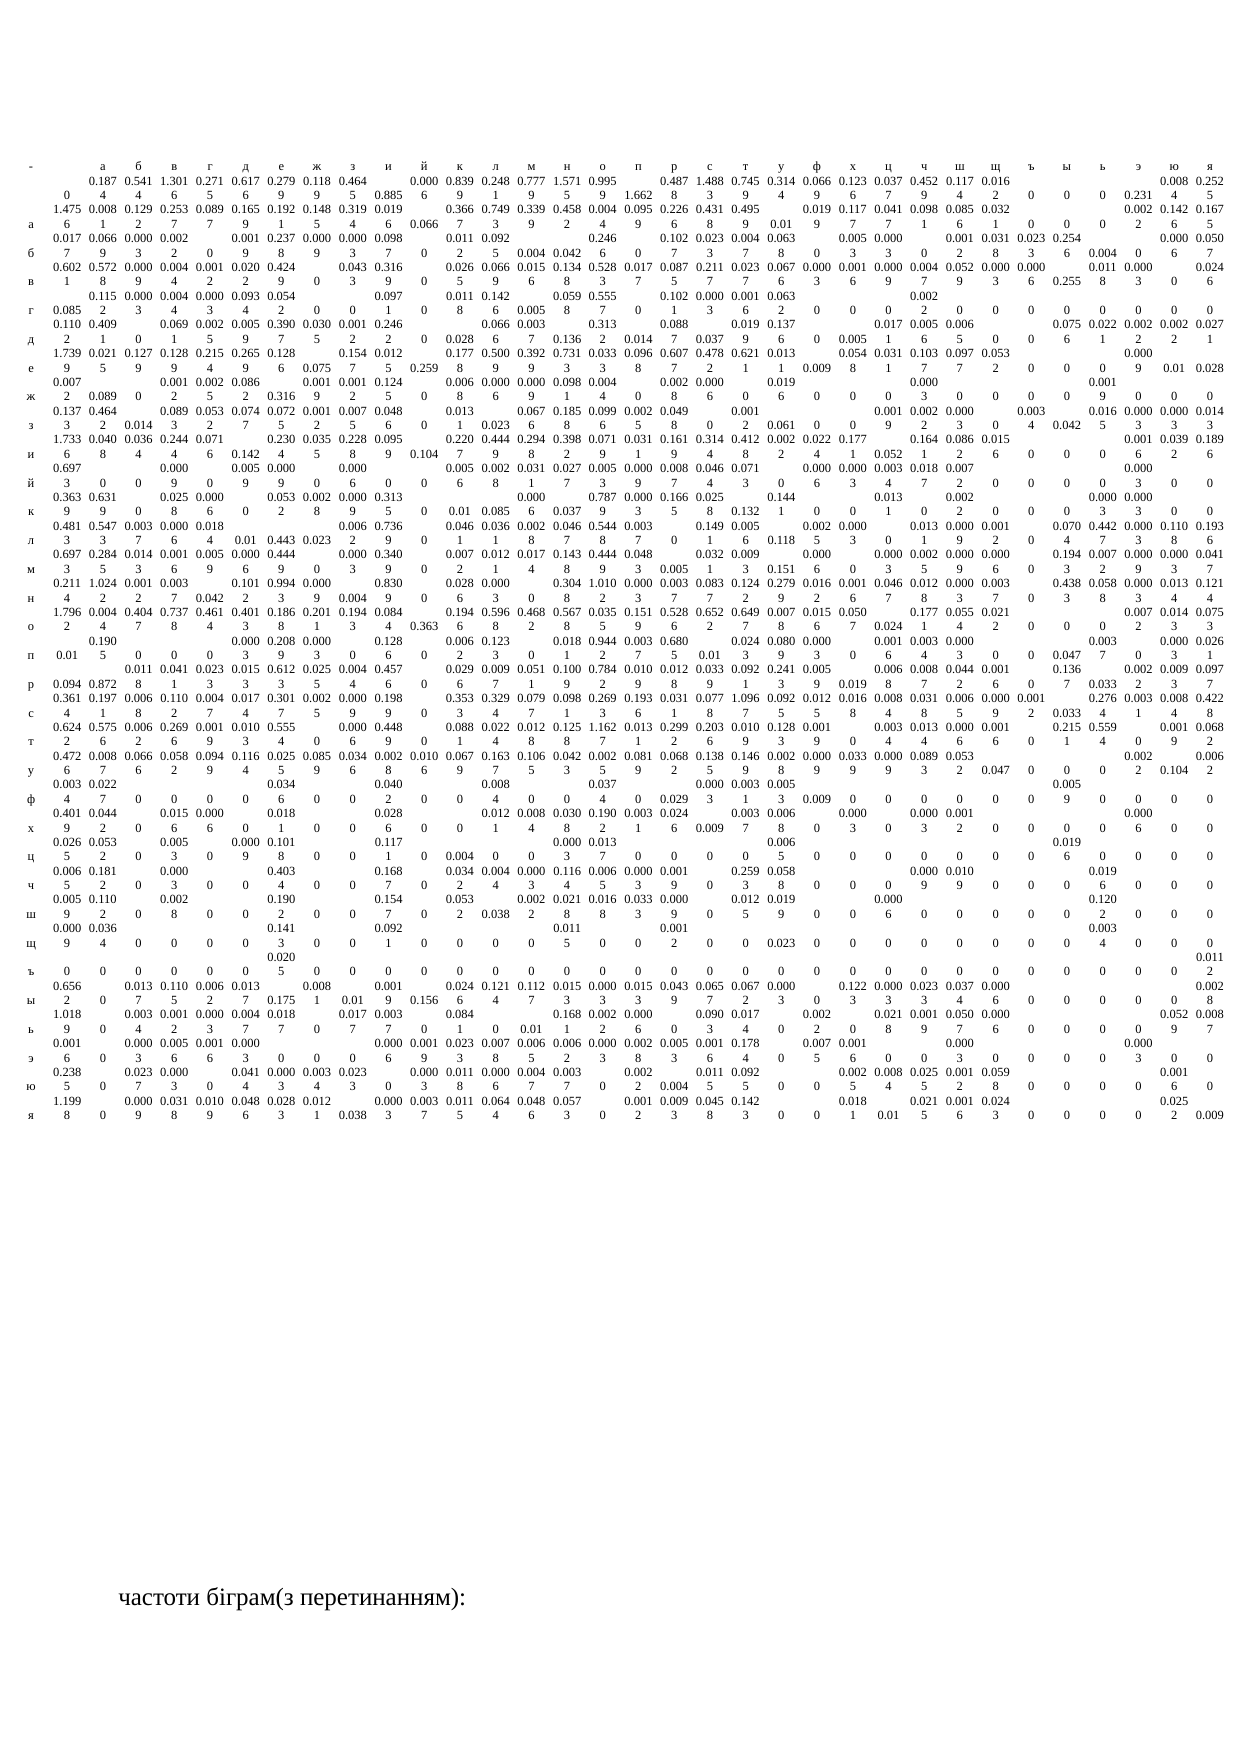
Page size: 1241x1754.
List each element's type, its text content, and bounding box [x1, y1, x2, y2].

table_cell 0.0022 [1120, 749, 1156, 777]
table_cell 0.0346 [335, 749, 370, 777]
table_cell 0 [1013, 461, 1049, 490]
table_cell 0.0003 [1156, 634, 1192, 662]
table_cell 0.1236 [835, 174, 870, 202]
table_header ф [799, 147, 835, 173]
table_cell 0.0003 [549, 835, 584, 863]
table_cell 0.0156 [156, 806, 192, 835]
table_cell 0 [835, 921, 870, 950]
table_cell 0.0037 [1085, 634, 1120, 662]
table_cell 0.0131 [620, 720, 656, 748]
table_cell 0 [1085, 202, 1120, 231]
table_cell 0.0364 [120, 432, 156, 461]
table_cell 0.0006 [513, 490, 549, 518]
table_cell 0.0012 [335, 375, 370, 403]
table_cell 0.0072 [1085, 547, 1120, 576]
table_cell и [13, 432, 49, 461]
table_cell 0.7493 [478, 202, 513, 231]
table_cell 0.6497 [728, 605, 763, 633]
table_cell 0 [1085, 1036, 1120, 1065]
table_cell 0.005 [513, 289, 549, 317]
table_cell 0.0819 [620, 749, 656, 777]
table_cell 0.0311 [870, 346, 906, 375]
table_cell 0.0666 [478, 317, 513, 346]
table_cell 0 [835, 547, 870, 576]
table_cell 0.1659 [228, 202, 263, 231]
table_cell 0.0118 [120, 662, 156, 691]
table_cell 0.259 [406, 346, 442, 375]
table_cell 0 [1013, 835, 1049, 863]
table_cell 0.0109 [192, 1094, 228, 1122]
table_cell 0.0507 [942, 1007, 977, 1036]
table_cell 0.2696 [156, 720, 192, 748]
table_cell 0 [620, 375, 656, 403]
table_cell 0.0016 [835, 1036, 870, 1065]
table_cell 0.0012 [942, 1065, 977, 1093]
table_cell 0.0439 [656, 979, 692, 1007]
table_cell 0.0022 [763, 432, 799, 461]
table_cell 0 [870, 806, 906, 835]
table_cell 0 [835, 375, 870, 403]
table_cell ь [13, 1007, 49, 1036]
table_cell 0.0679 [442, 749, 477, 777]
table_cell 0.2413 [763, 662, 799, 691]
table_cell 0.009 [799, 346, 835, 375]
table_cell 0 [1120, 634, 1156, 662]
table_cell 0.0237 [728, 260, 763, 288]
table_cell 0.1771 [906, 605, 942, 633]
table_cell 0.01 [442, 490, 477, 518]
table_cell 0.0037 [549, 1065, 584, 1093]
table_cell 0 [942, 921, 977, 950]
table_cell 0.1637 [478, 749, 513, 777]
table_cell 0.0265 [442, 260, 477, 288]
table_cell 0.3399 [513, 202, 549, 231]
table_cell 0 [728, 375, 763, 403]
table_cell 0.0075 [335, 404, 370, 432]
table_cell 0 [1120, 375, 1156, 403]
table_cell 0 [1192, 490, 1228, 518]
table_cell 0.0003 [228, 1036, 263, 1065]
table_cell 0 [228, 950, 263, 978]
table_cell 0 [478, 950, 513, 978]
table_cell 0.0016 [49, 1036, 85, 1065]
table_cell 0.0093 [728, 547, 763, 576]
table_cell 0 [799, 1065, 835, 1093]
table_cell 0.0003 [1120, 576, 1156, 605]
table_cell 0 [1085, 1094, 1120, 1122]
table_cell 0 [978, 404, 1013, 432]
table_cell 0.0019 [906, 1007, 942, 1036]
table_header и [370, 147, 406, 173]
table_cell 0 [978, 289, 1013, 317]
table_cell 0.0078 [478, 1036, 513, 1065]
table_cell 0 [299, 777, 334, 806]
table_cell 0 [799, 835, 835, 863]
table_cell 0.0022 [585, 1007, 620, 1036]
table_cell 0 [1049, 1036, 1084, 1065]
table_cell 0.0483 [620, 547, 656, 576]
table_cell 0.4449 [263, 547, 299, 576]
table_cell 0.0115 [549, 921, 584, 950]
table_cell 0 [763, 1036, 799, 1065]
table_cell 0 [1049, 749, 1084, 777]
table_cell 1.0242 [85, 576, 120, 605]
table_cell 0.0121 [478, 547, 513, 576]
table_cell 0 [406, 576, 442, 605]
table_cell 0.0053 [835, 231, 870, 260]
table_cell 0.0467 [549, 519, 584, 547]
table_cell 0 [1085, 835, 1120, 863]
table_cell 0.6242 [49, 720, 85, 748]
table_cell 0.0006 [978, 979, 1013, 1007]
table_cell 0.0414 [228, 1065, 263, 1093]
table_cell 0.0009 [263, 461, 299, 490]
table_cell 0.0037 [620, 634, 656, 662]
table_cell 0.0153 [228, 662, 263, 691]
table_cell у [13, 749, 49, 777]
table_cell 0.0003 [1120, 260, 1156, 288]
table_cell 0.1018 [263, 835, 299, 863]
table_cell 0.004 [513, 231, 549, 260]
table_cell 0 [1013, 1065, 1049, 1093]
table_cell 0 [442, 806, 477, 835]
table_cell 0.0809 [763, 634, 799, 662]
table_cell 0.014 [120, 404, 156, 432]
table_cell 0.004 [1085, 231, 1120, 260]
table_cell 0.1223 [835, 979, 870, 1007]
table_cell 0.3533 [442, 691, 477, 720]
table_cell 0.0016 [1156, 1065, 1192, 1093]
table_cell 0.0669 [799, 174, 835, 202]
table_cell 0.01 [870, 1094, 906, 1122]
table_cell 0.1641 [906, 432, 942, 461]
table_cell 0.1286 [263, 346, 299, 375]
table_cell 0 [1120, 1007, 1156, 1036]
table_cell 0 [406, 547, 442, 576]
table_cell 0 [299, 289, 334, 317]
table_cell 0 [835, 777, 870, 806]
table_cell 0 [1049, 892, 1084, 921]
table_cell 0 [478, 921, 513, 950]
table_cell 0.5557 [585, 289, 620, 317]
table_cell 0.0059 [228, 461, 263, 490]
table_cell 0 [835, 892, 870, 921]
table_cell 0.0181 [835, 1094, 870, 1122]
table_cell 0.0025 [620, 404, 656, 432]
table_cell 0.0361 [478, 519, 513, 547]
table_cell 0 [1049, 864, 1084, 892]
table_cell 0 [370, 1065, 406, 1093]
table_cell 0 [692, 835, 727, 863]
table_cell 0.0311 [513, 461, 549, 490]
table_cell 0.0065 [763, 835, 799, 863]
table_cell 0.0134 [906, 720, 942, 748]
table_cell 0 [1049, 174, 1084, 202]
table_cell 0.0062 [335, 519, 370, 547]
table_cell 0.0006 [335, 461, 370, 490]
table_cell 0.0056 [156, 1036, 192, 1065]
table_cell 0.0009 [656, 892, 692, 921]
table_cell 0.042 [192, 576, 228, 605]
table_cell 0.5414 [120, 174, 156, 202]
table_cell 0 [1085, 1065, 1120, 1093]
table_header б [120, 147, 156, 173]
table_cell 0 [1085, 605, 1120, 633]
table_cell 0 [228, 777, 263, 806]
table_cell 0.0034 [870, 720, 906, 748]
table_cell 0.3929 [513, 346, 549, 375]
table_cell 0.0237 [120, 1065, 156, 1093]
table_cell 0.1385 [692, 749, 727, 777]
table_cell 0.0644 [478, 1094, 513, 1122]
table_cell 0 [835, 864, 870, 892]
table_cell 0 [1013, 346, 1049, 375]
table_cell 0.0296 [442, 662, 477, 691]
table_cell 0.0081 [85, 202, 120, 231]
table_cell 0.0797 [513, 691, 549, 720]
table_header о [585, 147, 620, 173]
table_cell 0.0258 [692, 490, 727, 518]
table_cell 0.0087 [85, 749, 120, 777]
table_cell 0 [585, 921, 620, 950]
table_cell 0.0012 [335, 317, 370, 346]
table_header р [656, 147, 692, 173]
table_cell 0.1905 [85, 634, 120, 662]
table_cell 0 [656, 1007, 692, 1036]
table_cell 0.3982 [549, 432, 584, 461]
table_cell 1.4756 [49, 202, 85, 231]
table_cell 0.1469 [728, 749, 763, 777]
table_cell 0.4047 [120, 605, 156, 633]
table_cell 0.0003 [942, 1036, 977, 1065]
table_cell 0.0112 [1192, 950, 1228, 978]
table_cell 0.4449 [478, 432, 513, 461]
table_cell 0.2764 [1085, 691, 1120, 720]
table_cell 0.0022 [1120, 317, 1156, 346]
table_cell 0.0009 [978, 691, 1013, 720]
table_cell 0.0006 [192, 490, 228, 518]
table_cell 0 [906, 777, 942, 806]
table_cell 0 [763, 461, 799, 490]
table_cell 0 [1156, 892, 1192, 921]
table_cell 0.0669 [478, 260, 513, 288]
table_cell ч [13, 864, 49, 892]
table_cell 0.0171 [870, 317, 906, 346]
table_cell 0.0003 [692, 777, 727, 806]
table_cell 0.0062 [442, 634, 477, 662]
table_cell э [13, 1036, 49, 1065]
table_cell 0.0548 [835, 346, 870, 375]
table_cell 0 [870, 1036, 906, 1065]
table_cell 0.6973 [49, 461, 85, 490]
table_cell 0.0037 [120, 519, 156, 547]
table_cell 0.023 [763, 921, 799, 950]
table_cell 0.094 [49, 662, 85, 691]
table_cell б [13, 231, 49, 260]
table_cell 0.2693 [585, 691, 620, 720]
table_cell 0 [799, 979, 835, 1007]
table_cell 0.0532 [942, 749, 977, 777]
table_cell 0.0949 [192, 749, 228, 777]
table_header я [1192, 147, 1228, 173]
table_cell 0.0003 [1156, 404, 1192, 432]
table_cell 0.089 [85, 375, 120, 403]
table_cell 0 [1049, 289, 1084, 317]
table_cell 0 [370, 950, 406, 978]
table_cell 0.1233 [478, 634, 513, 662]
table_cell 0.0084 [1156, 691, 1192, 720]
table_cell 0.1936 [1192, 519, 1228, 547]
table_cell 0.0981 [549, 691, 584, 720]
table_cell 0.0006 [870, 892, 906, 921]
table_cell 0.1423 [728, 1094, 763, 1122]
table_cell 0.2117 [692, 260, 727, 288]
table_cell 0.0255 [906, 1065, 942, 1093]
table_cell 0.0006 [620, 1007, 656, 1036]
table_cell 0 [870, 777, 906, 806]
table_cell 0.0392 [1156, 432, 1192, 461]
table_cell 0.1868 [263, 605, 299, 633]
table_cell 0.0112 [442, 231, 477, 260]
table_cell 0.014 [620, 317, 656, 346]
table_cell ф [13, 777, 49, 806]
table_cell 1.5715 [549, 174, 584, 202]
table_cell 0.0246 [1192, 260, 1228, 288]
table_cell 0.0034 [299, 1065, 334, 1093]
table_cell 0.0022 [1156, 317, 1192, 346]
table_cell 0.0187 [263, 1007, 299, 1036]
table_cell 0 [1013, 174, 1049, 202]
table_cell 0 [1013, 202, 1049, 231]
table_cell 0.0006 [192, 806, 228, 835]
table_cell 0.033 [1049, 691, 1084, 720]
table_cell 0.6805 [656, 634, 692, 662]
table_cell 0 [620, 777, 656, 806]
table_cell 0.2525 [1192, 174, 1228, 202]
table_cell 0.0003 [835, 519, 870, 547]
table_cell 1.3016 [156, 174, 192, 202]
table_cell 0.1376 [763, 317, 799, 346]
table_cell 0 [620, 921, 656, 950]
table_cell 0.0137 [228, 979, 263, 1007]
table_cell 0.0044 [156, 260, 192, 288]
table_cell 0.0246 [656, 806, 692, 835]
table_header з [335, 147, 370, 173]
table_cell 0.7313 [549, 346, 584, 375]
table_header в [156, 147, 192, 173]
table_cell 0.0072 [49, 375, 85, 403]
table_cell 0.0118 [1085, 260, 1120, 288]
table_cell 0.1426 [478, 289, 513, 317]
table_cell 0.0028 [478, 461, 513, 490]
table_cell 0.0669 [85, 231, 120, 260]
table_cell 0.0003 [585, 979, 620, 1007]
table_cell 0.0053 [656, 1036, 692, 1065]
table_cell 0.0311 [656, 691, 692, 720]
table_cell 0.0423 [549, 749, 584, 777]
table_cell 0.0012 [728, 404, 763, 432]
table_cell 0.0059 [49, 892, 85, 921]
table_cell 0.0093 [1156, 662, 1192, 691]
table_cell 0.1102 [85, 892, 120, 921]
table_cell 0.0009 [120, 1094, 156, 1122]
table_cell 0.0062 [1192, 749, 1228, 777]
table_cell 0.0277 [549, 461, 584, 490]
table_cell 0 [192, 921, 228, 950]
table_cell 0.0012 [299, 404, 334, 432]
table_cell 0 [942, 950, 977, 978]
table_cell 0.0037 [656, 576, 692, 605]
table_cell 0 [85, 1094, 120, 1122]
table_cell 0 [870, 950, 906, 978]
table_cell 0.7879 [585, 490, 620, 518]
table_cell 0.0271 [1192, 317, 1228, 346]
table_cell 0.0009 [906, 864, 942, 892]
table_cell 0.0003 [1120, 1036, 1156, 1065]
table_cell 0 [1013, 432, 1049, 461]
table_cell 0 [978, 461, 1013, 490]
table_cell 0.0233 [442, 1036, 477, 1065]
table_cell 0.0987 [370, 231, 406, 260]
table_cell 0.5968 [478, 605, 513, 633]
table_cell 0.0044 [478, 864, 513, 892]
table_cell 0.0355 [299, 432, 334, 461]
table_cell 0.0006 [942, 720, 977, 748]
table_cell 0 [192, 777, 228, 806]
table_cell 0.023 [299, 519, 334, 547]
table_cell 0.0532 [85, 835, 120, 863]
table_cell 0.0109 [728, 720, 763, 748]
table_cell 0.0981 [906, 202, 942, 231]
table_cell 0.1242 [728, 576, 763, 605]
table_cell 0.0006 [1156, 231, 1192, 260]
table_cell 0.1108 [1156, 519, 1192, 547]
table_cell 0.0006 [978, 1007, 1013, 1036]
table_cell 0 [1013, 1094, 1049, 1122]
table_header ю [1156, 147, 1192, 173]
table_cell 0.0003 [156, 1065, 192, 1093]
table_cell 0.4642 [85, 404, 120, 432]
table_cell 0.0009 [156, 461, 192, 490]
table_cell 0.0009 [49, 921, 85, 950]
table_cell о [13, 605, 49, 633]
table_cell 0 [870, 375, 906, 403]
table_cell 0.0019 [1156, 720, 1192, 748]
table_cell 0 [942, 835, 977, 863]
table_cell 0.1989 [370, 691, 406, 720]
table_cell 0.0009 [228, 835, 263, 863]
table_cell 0.1943 [335, 605, 370, 633]
table_cell 0 [1120, 892, 1156, 921]
table_cell 0 [335, 634, 370, 662]
table_cell 0.0081 [299, 979, 334, 1007]
table_cell 0 [620, 950, 656, 978]
table_cell 0.0153 [549, 979, 584, 1007]
table_cell 0.2011 [299, 605, 334, 633]
table_cell 0.0003 [370, 1094, 406, 1122]
table_cell 0 [620, 289, 656, 317]
table_cell 0.01 [692, 634, 727, 662]
table_cell 0 [1049, 921, 1084, 950]
table_cell 0.4091 [85, 317, 120, 346]
table_cell 0 [870, 519, 906, 547]
table_cell 0.0199 [799, 202, 835, 231]
table_cell 0 [406, 921, 442, 950]
table_cell 0.0115 [692, 1065, 727, 1093]
table_cell 0 [763, 950, 799, 978]
table_cell 0.118 [763, 519, 799, 547]
table_cell 0.0778 [692, 691, 727, 720]
table_cell 0 [870, 835, 906, 863]
table_cell 0.3639 [49, 490, 85, 518]
table_cell 0.4013 [228, 605, 263, 633]
table_cell 0.1896 [1192, 432, 1228, 461]
table_cell 0.0003 [585, 1036, 620, 1065]
table_cell 0.231 [1120, 174, 1156, 202]
table_cell 0.0753 [1192, 605, 1228, 633]
table_cell 0 [870, 864, 906, 892]
table_cell 0.0168 [835, 691, 870, 720]
table_cell 0.1065 [513, 749, 549, 777]
table_cell 0 [335, 864, 370, 892]
table_cell 0.01 [49, 634, 85, 662]
table_cell 0 [942, 289, 977, 317]
table_cell 0.6021 [49, 260, 85, 288]
table_header х [835, 147, 870, 173]
table_cell 0.0006 [1120, 806, 1156, 835]
table_cell 0.3667 [442, 202, 477, 231]
table_cell 0.0339 [692, 662, 727, 691]
table_cell 0.0355 [585, 605, 620, 633]
table_cell 0.0003 [942, 634, 977, 662]
table_cell 0.0003 [870, 547, 906, 576]
table_cell 0.1771 [835, 432, 870, 461]
table_cell 0.0034 [120, 1007, 156, 1036]
table_cell 0 [299, 921, 334, 950]
table_cell 0.0921 [370, 921, 406, 950]
table_cell р [13, 662, 49, 691]
table_cell 0 [406, 864, 442, 892]
table_cell 0.024 [870, 605, 906, 633]
table_cell 0 [1120, 231, 1156, 260]
table_cell 0.0554 [942, 605, 977, 633]
table_cell 0.0128 [513, 720, 549, 748]
table_cell 0.0028 [370, 749, 406, 777]
table_cell 0.0925 [763, 691, 799, 720]
table_cell 0.0103 [228, 720, 263, 748]
table_cell 0.9959 [585, 174, 620, 202]
table_cell 0.0031 [620, 806, 656, 835]
table_cell 0.0959 [370, 432, 406, 461]
table_cell 0 [85, 979, 120, 1007]
table_cell 0.4813 [49, 519, 85, 547]
table_cell 0.0012 [656, 921, 692, 950]
table_cell 0.0003 [942, 576, 977, 605]
table_cell 0.0196 [1049, 835, 1084, 863]
table_cell 0.0009 [1120, 547, 1156, 576]
table_cell 0.0003 [692, 289, 727, 317]
table_cell 0 [585, 1094, 620, 1122]
table_cell 0 [799, 317, 835, 346]
table_cell 0 [1156, 806, 1192, 835]
table_header ц [870, 147, 906, 173]
table_cell 0.0168 [585, 892, 620, 921]
table_cell 0.0981 [549, 375, 584, 403]
table_cell 0 [406, 490, 442, 518]
table_cell 0.1279 [120, 346, 156, 375]
table_cell 0 [799, 289, 835, 317]
table_cell 0.0174 [513, 547, 549, 576]
table_header ч [906, 147, 942, 173]
table_cell 0.0006 [478, 375, 513, 403]
table_cell 0.2715 [192, 174, 228, 202]
table_cell 0.5283 [585, 260, 620, 288]
table_cell 0.2537 [156, 202, 192, 231]
table_cell 0.0006 [478, 1065, 513, 1093]
table_cell 0.0072 [1120, 605, 1156, 633]
table_cell 0 [870, 289, 906, 317]
table_cell 0 [1192, 461, 1228, 490]
table_cell 0 [1085, 806, 1120, 835]
table_cell 0 [799, 490, 835, 518]
table_cell 0.0258 [156, 490, 192, 518]
table_cell 0.0243 [978, 1094, 1013, 1122]
table_cell 0.1426 [1156, 202, 1192, 231]
table_cell 0 [120, 806, 156, 835]
table_cell 0 [906, 950, 942, 978]
table_cell 0.1413 [263, 921, 299, 950]
table_cell 0.0887 [656, 317, 692, 346]
table_cell 0 [1013, 662, 1049, 691]
table_cell 0.0003 [406, 1065, 442, 1093]
table_cell 0 [978, 950, 1013, 978]
table_cell 0 [870, 921, 906, 950]
table_cell 0.0925 [478, 231, 513, 260]
table_cell 0.0131 [870, 490, 906, 518]
table_cell 0 [1085, 289, 1120, 317]
table_header т [728, 147, 763, 173]
table_cell 0 [120, 892, 156, 921]
table_cell 0.0022 [156, 231, 192, 260]
table_cell 0.0977 [942, 346, 977, 375]
table_cell п [13, 634, 49, 662]
table_cell 0 [835, 289, 870, 317]
table_cell ы [13, 979, 49, 1007]
table_cell 0.0012 [120, 576, 156, 605]
table_cell 0.0897 [192, 202, 228, 231]
table_cell 0 [192, 892, 228, 921]
table_cell 0.0059 [1049, 777, 1084, 806]
table_cell а [13, 202, 49, 231]
table_cell 0 [978, 892, 1013, 921]
table_cell 0 [1013, 289, 1049, 317]
table_cell 0.0246 [442, 979, 477, 1007]
table_cell 0.0227 [85, 777, 120, 806]
table_cell 0 [85, 950, 120, 978]
table_cell 0 [1013, 777, 1049, 806]
table_cell 0.0016 [978, 720, 1013, 748]
table_cell 0.0003 [620, 864, 656, 892]
table_cell 0 [406, 720, 442, 748]
table_cell 0.0184 [192, 519, 228, 547]
table_cell 0.0009 [870, 260, 906, 288]
table_cell 0.1778 [442, 346, 477, 375]
table_cell 0.005 [656, 547, 692, 576]
table_cell 0 [1192, 864, 1228, 892]
table_cell 0.8309 [370, 576, 406, 605]
table_cell 0.0582 [156, 749, 192, 777]
table_cell 0.9943 [263, 576, 299, 605]
table_header к [442, 147, 477, 173]
table_cell 0.1547 [370, 892, 406, 921]
table_cell 0 [85, 1036, 120, 1065]
table_cell 0.0719 [585, 432, 620, 461]
table_cell 0.0034 [906, 634, 942, 662]
table_cell 0 [85, 1007, 120, 1036]
table_cell 0.0532 [442, 892, 477, 921]
table_cell 0.0006 [799, 547, 835, 576]
table_cell 0.0233 [906, 979, 942, 1007]
table_cell 0 [120, 864, 156, 892]
table_cell 0.0059 [192, 547, 228, 576]
table_cell з [13, 404, 49, 432]
table_cell 0.0003 [1120, 519, 1156, 547]
table_cell 0.0156 [513, 260, 549, 288]
table_cell 0.0031 [1120, 691, 1156, 720]
table_cell 0.0433 [335, 260, 370, 288]
table_cell 0 [799, 950, 835, 978]
table_header й [406, 147, 442, 173]
table_cell 0.2466 [585, 231, 620, 260]
table_cell 0.028 [1192, 346, 1228, 375]
table_cell 0 [1085, 432, 1120, 461]
table_cell 0.0532 [263, 490, 299, 518]
table_cell 0 [120, 317, 156, 346]
table_cell 0 [942, 892, 977, 921]
table_cell 0.4645 [335, 174, 370, 202]
table_cell 0.0125 [370, 346, 406, 375]
table_cell 0 [299, 547, 334, 576]
table_cell 0.0137 [120, 979, 156, 1007]
table_cell 0.0128 [656, 662, 692, 691]
table_cell 0.0047 [906, 260, 942, 288]
table_cell 0.0047 [192, 691, 228, 720]
table_cell 0.037 [549, 490, 584, 518]
table_cell 0.6077 [656, 346, 692, 375]
table_cell 0.0025 [906, 547, 942, 576]
table_cell 0.3907 [263, 317, 299, 346]
table_cell 0.0458 [692, 1094, 727, 1122]
table_header ш [942, 147, 977, 173]
table_cell 0.5286 [656, 605, 692, 633]
table_cell 0.0233 [335, 1065, 370, 1093]
table_cell 0 [1049, 979, 1084, 1007]
table_cell 0.0037 [728, 806, 763, 835]
table_cell 0.3144 [692, 432, 727, 461]
table_cell 0.0486 [370, 404, 406, 432]
table_cell 0 [406, 404, 442, 432]
table_cell 0.0165 [1085, 404, 1120, 432]
table_cell 0 [513, 777, 549, 806]
table_cell 0.0713 [728, 461, 763, 490]
table_cell 0.0009 [335, 691, 370, 720]
table_cell 1.0967 [728, 691, 763, 720]
table_cell 0.4449 [585, 547, 620, 576]
table_cell 0.0265 [49, 835, 85, 863]
table_cell 0 [1013, 375, 1049, 403]
table_cell 0.0177 [49, 231, 85, 260]
table_cell 0 [120, 634, 156, 662]
table_cell 0.1164 [228, 749, 263, 777]
table_cell 0.0374 [585, 777, 620, 806]
table_cell 0 [799, 806, 835, 835]
table_cell [13, 174, 49, 202]
table_cell 0.0286 [370, 806, 406, 835]
table_cell 0.01 [763, 202, 799, 231]
table_cell 0 [1156, 979, 1192, 1007]
table_cell 0.0321 [692, 547, 727, 576]
table_cell 0.0977 [1192, 662, 1228, 691]
table_cell 0.0034 [870, 461, 906, 490]
table_cell 0.2481 [478, 174, 513, 202]
table_cell 0.0156 [978, 432, 1013, 461]
table_cell т [13, 720, 49, 748]
table_cell н [13, 576, 49, 605]
table_cell 0.5473 [85, 519, 120, 547]
table_cell 0.0037 [620, 519, 656, 547]
table_cell г [13, 289, 49, 317]
table_cell 0 [835, 950, 870, 978]
table_cell 0 [906, 835, 942, 863]
table_cell 0.0084 [478, 777, 513, 806]
table_cell 0.3135 [370, 490, 406, 518]
table_cell 0 [1120, 289, 1156, 317]
table_cell 0.052 [870, 432, 906, 461]
table_cell 0.0012 [1013, 691, 1049, 720]
table_cell 0.1105 [156, 979, 192, 1007]
table_cell 0.7369 [370, 519, 406, 547]
table_header п [620, 147, 656, 173]
table_cell 0.4034 [263, 864, 299, 892]
table_cell 0.316 [263, 375, 299, 403]
table_cell 0.0837 [692, 576, 727, 605]
table_cell 0.01 [228, 519, 263, 547]
table_cell 0 [85, 461, 120, 490]
table_cell 0.0143 [1192, 404, 1228, 432]
table_cell 0 [692, 921, 727, 950]
table_cell 0.0959 [620, 202, 656, 231]
table_cell 0.0841 [442, 1007, 477, 1036]
table_cell 0 [120, 950, 156, 978]
table_cell 0.0084 [870, 1065, 906, 1093]
table_cell 0.2036 [692, 720, 727, 748]
table_cell 0.0339 [835, 749, 870, 777]
table_cell 0 [120, 375, 156, 403]
table_cell 0.1971 [85, 691, 120, 720]
table_cell 0.0162 [799, 576, 835, 605]
table_cell 0 [299, 864, 334, 892]
table_cell 0.0028 [656, 375, 692, 403]
table_cell 0.0006 [156, 519, 192, 547]
table_cell 0.0087 [1192, 1007, 1228, 1036]
table_cell 0 [1085, 950, 1120, 978]
table_cell 0.0199 [763, 892, 799, 921]
table_cell 0.7459 [728, 174, 763, 202]
table_cell 0 [692, 892, 727, 921]
table_cell 0 [406, 777, 442, 806]
table_cell 0.0442 [942, 662, 977, 691]
table_cell 0 [1192, 1065, 1228, 1093]
table_cell 0.0532 [978, 346, 1013, 375]
table_cell 0.0125 [728, 892, 763, 921]
table_cell 0 [692, 404, 727, 432]
table_cell 0 [1049, 490, 1084, 518]
table_cell 0.5009 [478, 346, 513, 375]
table_cell 0.0638 [763, 231, 799, 260]
table_cell 0.0003 [120, 289, 156, 317]
table_header э [1120, 147, 1156, 173]
table_cell 0.0025 [192, 375, 228, 403]
table_cell 0.0467 [870, 576, 906, 605]
table_cell 0.0598 [978, 1065, 1013, 1093]
table_cell 0.5678 [549, 605, 584, 633]
table_cell 0 [906, 490, 942, 518]
table_cell 0.1547 [335, 346, 370, 375]
table_cell 0.0034 [49, 777, 85, 806]
table_cell 0.0006 [1013, 260, 1049, 288]
table_cell 0.0012 [156, 1007, 192, 1036]
table_cell 0.0078 [763, 605, 799, 633]
table_cell 0.4878 [656, 174, 692, 202]
table_cell 0 [1049, 375, 1084, 403]
table_cell 0.0003 [870, 231, 906, 260]
table_cell 0.0019 [1085, 375, 1120, 403]
table_cell 0 [406, 461, 442, 490]
table_cell 0 [1156, 375, 1192, 403]
table_cell 0.6522 [692, 605, 727, 633]
table_cell 0.0856 [942, 202, 977, 231]
table_cell й [13, 461, 49, 490]
table_cell 0.0006 [978, 547, 1013, 576]
table_cell 0.0464 [692, 461, 727, 490]
table_cell 0 [406, 691, 442, 720]
table_cell 0 [1085, 777, 1120, 806]
table_cell 0 [1013, 547, 1049, 576]
table_cell 0.0009 [120, 260, 156, 288]
table_cell 0.2593 [728, 864, 763, 892]
table_cell 0.6973 [49, 547, 85, 576]
table_cell 0 [835, 720, 870, 748]
table_cell 0.1286 [370, 634, 406, 662]
table_cell 0 [1013, 1036, 1049, 1065]
table_cell 0.0318 [906, 691, 942, 720]
table_cell 0.0676 [763, 260, 799, 288]
table_cell 0.0047 [728, 231, 763, 260]
table_cell 0 [799, 864, 835, 892]
table_cell 0.01 [335, 979, 370, 1007]
table_cell 0.1289 [156, 346, 192, 375]
table_cell 0.5554 [263, 720, 299, 748]
table_cell 0.0003 [478, 576, 513, 605]
table_cell 0.085 [478, 490, 513, 518]
table_cell 0.0542 [263, 289, 299, 317]
table_cell 0.0009 [299, 576, 334, 605]
table_cell 0 [620, 835, 656, 863]
table_cell 0.0044 [585, 375, 620, 403]
table_cell 0 [942, 375, 977, 403]
table_cell 0.2385 [49, 1065, 85, 1093]
table_cell 0.0019 [299, 375, 334, 403]
table_cell 0 [835, 634, 870, 662]
table_cell 0.4128 [728, 432, 763, 461]
table_cell 0.2845 [85, 547, 120, 576]
table_cell 0.2462 [370, 317, 406, 346]
table_cell 0 [478, 1007, 513, 1036]
table_cell 0 [1192, 921, 1228, 950]
table_cell 0 [1192, 892, 1228, 921]
table_cell 0.2151 [1049, 720, 1084, 748]
table_cell 0 [799, 892, 835, 921]
table_cell 0 [406, 260, 442, 288]
table_cell 0.0511 [513, 662, 549, 691]
table_cell 0.004 [335, 576, 370, 605]
table_cell 0.2948 [513, 432, 549, 461]
table_cell 0 [335, 777, 370, 806]
table_cell 0.1943 [1049, 547, 1084, 576]
table_cell 0 [1192, 806, 1228, 835]
table_cell 0.0056 [442, 461, 477, 490]
table_cell 0.0934 [228, 289, 263, 317]
table_cell 0 [656, 835, 692, 863]
table_cell 0.0657 [692, 979, 727, 1007]
table_cell 0.1946 [442, 605, 477, 633]
table_cell 0.01 [513, 1007, 549, 1036]
table_cell 0 [799, 921, 835, 950]
table_cell 0 [620, 231, 656, 260]
table_cell 0 [192, 950, 228, 978]
table_cell 0.0121 [299, 1094, 334, 1122]
table_cell 0.1027 [656, 231, 692, 260]
table_cell 0.0903 [692, 1007, 727, 1036]
table_cell 0 [299, 461, 334, 490]
table_cell 1.7336 [49, 432, 85, 461]
table_cell 0 [799, 375, 835, 403]
table_cell щ [13, 921, 49, 950]
table_cell 0.0084 [1156, 174, 1192, 202]
table_cell 0.0255 [299, 662, 334, 691]
table_cell 0.2207 [442, 432, 477, 461]
table_cell 0.085 [49, 289, 85, 317]
table_cell 0.0442 [85, 806, 120, 835]
table_cell 0.0003 [835, 461, 870, 490]
table_cell 0.0056 [728, 519, 763, 547]
table_cell 0.0009 [620, 461, 656, 490]
table_cell ю [13, 1065, 49, 1093]
table_cell 0.004 [442, 835, 477, 863]
table_header [49, 147, 85, 173]
table_cell 0.0321 [978, 202, 1013, 231]
table_cell 0.0003 [192, 1007, 228, 1036]
table_cell 0.4228 [1192, 691, 1228, 720]
table_cell 0.0022 [906, 404, 942, 432]
table_cell ъ [13, 950, 49, 978]
table_cell 0.2799 [763, 576, 799, 605]
table_cell 0.009 [692, 806, 727, 835]
table_cell 0.0028 [156, 892, 192, 921]
table_cell 0.0016 [978, 662, 1013, 691]
table_header м [513, 147, 549, 173]
table_cell 0.0921 [728, 662, 763, 691]
table_cell 0.0573 [549, 1094, 584, 1122]
table_cell 0.0003 [835, 806, 870, 835]
table_cell 0.2378 [263, 231, 299, 260]
table_cell 0 [1120, 720, 1156, 748]
table_cell 0.0221 [1085, 317, 1120, 346]
table_header ь [1085, 147, 1120, 173]
table_cell 0.0006 [228, 547, 263, 576]
table_cell 0.0047 [228, 1007, 263, 1036]
table_cell 0 [1120, 921, 1156, 950]
table_cell 0 [49, 950, 85, 978]
table_cell 0 [228, 864, 263, 892]
table_cell 0.0131 [442, 404, 477, 432]
table_cell 0 [835, 835, 870, 863]
table_cell 0.3144 [763, 174, 799, 202]
table_cell 0 [1049, 346, 1084, 375]
table_cell 0 [406, 289, 442, 317]
table_cell 0.0068 [442, 375, 477, 403]
table_cell 0 [835, 490, 870, 518]
table_cell 0.0374 [942, 979, 977, 1007]
table_cell 0.0333 [585, 346, 620, 375]
table_cell 0.1245 [370, 375, 406, 403]
table_cell 1.0189 [49, 1007, 85, 1036]
table_cell 0.0875 [656, 260, 692, 288]
table_cell 0.0682 [656, 749, 692, 777]
table_cell 0.0682 [1192, 720, 1228, 748]
table_cell 0.0003 [120, 231, 156, 260]
table_cell 0.4782 [692, 346, 727, 375]
table_cell 0.0003 [513, 864, 549, 892]
table_cell 0.0025 [799, 519, 835, 547]
table_cell 0.0022 [513, 892, 549, 921]
table_cell 0.0025 [192, 317, 228, 346]
table_header л [478, 147, 513, 173]
table_cell 0.0218 [870, 1007, 906, 1036]
table_cell 0.6562 [49, 979, 85, 1007]
table_cell 0.0037 [370, 1007, 406, 1036]
table_cell 0.0003 [799, 260, 835, 288]
table_cell 0.0486 [228, 1094, 263, 1122]
table_cell 0.1902 [263, 892, 299, 921]
table_cell 0 [120, 921, 156, 950]
table_cell 0 [978, 806, 1013, 835]
table_cell 0.0019 [870, 404, 906, 432]
table_cell 0.1373 [49, 404, 85, 432]
table_cell 0 [335, 1036, 370, 1065]
table_cell л [13, 519, 49, 547]
table_cell 0.028 [442, 317, 477, 346]
table_cell 0.0037 [513, 317, 549, 346]
table_cell 0.0153 [620, 979, 656, 1007]
table_header - [13, 147, 49, 173]
table_cell 0 [1156, 1036, 1192, 1065]
table_cell 0.0022 [620, 1065, 656, 1093]
table_cell 0.0003 [1120, 404, 1156, 432]
table_cell 0.0137 [585, 835, 620, 863]
table_cell 0.038 [478, 892, 513, 921]
table_cell 0.0006 [692, 375, 727, 403]
table_cell 0.1784 [728, 1036, 763, 1065]
table_cell 0.042 [1049, 404, 1084, 432]
table_cell 0 [978, 777, 1013, 806]
table_cell 0.033 [1085, 662, 1120, 691]
table_cell 0 [406, 892, 442, 921]
table_cell 0 [335, 921, 370, 950]
table_cell 0.4614 [192, 605, 228, 633]
table_cell 0.047 [1049, 634, 1084, 662]
table_cell 0.0377 [870, 174, 906, 202]
table_cell 0.3017 [263, 691, 299, 720]
table_cell 0.0072 [942, 461, 977, 490]
table_cell 0.0143 [120, 547, 156, 576]
table_cell 0.2304 [263, 432, 299, 461]
table_cell 0.0003 [799, 634, 835, 662]
table_cell 0.3048 [549, 576, 584, 605]
table_cell 0.3614 [49, 691, 85, 720]
table_cell 0 [1013, 1007, 1049, 1036]
table_cell 0.0134 [1156, 576, 1192, 605]
table_header у [763, 147, 799, 173]
table_cell 0.2659 [228, 346, 263, 375]
table_cell 0.5594 [1085, 720, 1120, 748]
table_cell 0.0009 [942, 547, 977, 576]
table_cell 0 [1085, 749, 1120, 777]
table_cell 0.0065 [513, 1036, 549, 1065]
table_cell 0.2799 [263, 174, 299, 202]
table_cell 0 [1049, 1007, 1084, 1036]
table_cell 0.1152 [85, 289, 120, 317]
table_cell 0.4249 [263, 260, 299, 288]
table_cell 0.2992 [656, 720, 692, 748]
table_cell 0 [978, 864, 1013, 892]
table_cell 0 [1085, 346, 1120, 375]
table_cell 0.3409 [370, 547, 406, 576]
table_cell 0 [442, 777, 477, 806]
table_cell 0 [299, 260, 334, 288]
table_cell 0.0003 [620, 490, 656, 518]
table_cell 0.0034 [1013, 404, 1049, 432]
table_cell 0 [1192, 1036, 1228, 1065]
table_cell 0.0756 [1049, 317, 1084, 346]
table_cell 0.1174 [942, 174, 977, 202]
table_header ж [299, 147, 334, 173]
table_cell 0.0019 [656, 864, 692, 892]
table_cell 0 [335, 289, 370, 317]
table_cell 0.0893 [906, 749, 942, 777]
table_header г [192, 147, 228, 173]
table_cell 0.1214 [1192, 576, 1228, 605]
table_cell 0.0022 [799, 1007, 835, 1036]
table_cell 0.0532 [192, 404, 228, 432]
table_cell 0 [1120, 1094, 1156, 1122]
table_cell 0.0003 [906, 375, 942, 403]
table_cell 0.0019 [406, 1036, 442, 1065]
table_cell 0.0588 [763, 864, 799, 892]
table_cell 0 [192, 231, 228, 260]
table_cell 0 [799, 231, 835, 260]
table_cell 0.6176 [228, 174, 263, 202]
table_cell 0 [406, 1007, 442, 1036]
table_cell 0 [1013, 864, 1049, 892]
table_cell 0.0996 [585, 404, 620, 432]
table_cell 0.3132 [585, 317, 620, 346]
table_cell 0 [1013, 806, 1049, 835]
table_cell 0.0893 [156, 404, 192, 432]
table_cell 0.0318 [978, 231, 1013, 260]
table_cell 0.4726 [49, 749, 85, 777]
table_cell 0.0059 [228, 317, 263, 346]
table_cell 0.443 [263, 519, 299, 547]
table_cell 0.0065 [49, 864, 85, 892]
table_cell 0.0025 [835, 1065, 870, 1093]
table_cell 0 [120, 490, 156, 518]
table_cell 0 [1013, 576, 1049, 605]
table_cell 0 [1085, 1007, 1120, 1036]
table_cell 0.0009 [1120, 346, 1156, 375]
table_cell 0.4582 [549, 202, 584, 231]
table_cell 0.0009 [799, 749, 835, 777]
table_cell 0 [1013, 892, 1049, 921]
table_cell 0.0115 [442, 1094, 477, 1122]
table_cell 0 [192, 835, 228, 863]
table_cell я [13, 1094, 49, 1122]
table_cell 0 [192, 461, 228, 490]
table_cell 0.0925 [728, 1065, 763, 1093]
table_cell 0.0417 [1192, 547, 1228, 576]
table_cell 0 [656, 950, 692, 978]
table_cell 0 [692, 950, 727, 978]
table_header с [692, 147, 727, 173]
table_cell 0.0364 [85, 921, 120, 950]
table_cell 0 [1192, 777, 1228, 806]
table_cell 0.0012 [942, 806, 977, 835]
table_cell 0.0725 [263, 404, 299, 432]
table_cell 0.0075 [799, 1036, 835, 1065]
table_cell 0 [1156, 921, 1192, 950]
table_cell 0.3169 [370, 260, 406, 288]
table_cell 0 [156, 634, 192, 662]
table_cell 0.004 [656, 1065, 692, 1093]
table_cell 0.0062 [192, 979, 228, 1007]
table_cell 1.7962 [49, 605, 85, 633]
table_cell 0 [406, 950, 442, 978]
table_cell 0.0333 [620, 892, 656, 921]
table_cell 0.1902 [585, 806, 620, 835]
table_cell 0.0016 [942, 1094, 977, 1122]
table_cell 0.1619 [656, 432, 692, 461]
table_cell 0 [406, 317, 442, 346]
table_cell 0.0143 [1156, 605, 1192, 633]
table_cell 0.0003 [299, 634, 334, 662]
table_cell 0.1812 [85, 864, 120, 892]
table_cell 0 [406, 806, 442, 835]
table_cell 0.0704 [1049, 519, 1084, 547]
table_cell 0.1348 [549, 260, 584, 288]
table_cell 0.0224 [478, 720, 513, 748]
table_cell 0.4529 [906, 174, 942, 202]
table_cell 0.0044 [335, 662, 370, 691]
table_cell в [13, 260, 49, 288]
table_cell 0.0588 [1085, 576, 1120, 605]
table_cell 0.0097 [478, 662, 513, 691]
table_cell 0 [406, 634, 442, 662]
table_cell 0.0019 [799, 720, 835, 748]
table_cell 0.3294 [478, 691, 513, 720]
table_cell 0.0028 [1192, 979, 1228, 1007]
table_cell 0 [120, 777, 156, 806]
table_cell 0.2546 [1049, 231, 1084, 260]
table_cell 0.0003 [1085, 490, 1120, 518]
table_cell 0.151 [763, 547, 799, 576]
table_cell 0.0174 [228, 691, 263, 720]
table_cell 0.0028 [763, 749, 799, 777]
table_cell 0.156 [406, 979, 442, 1007]
table_cell 0.2114 [49, 576, 85, 605]
table_cell 0 [299, 835, 334, 863]
table_cell 0.0417 [870, 202, 906, 231]
table_cell 0.0065 [942, 317, 977, 346]
table_cell 0 [1013, 979, 1049, 1007]
table_cell 0.1177 [835, 202, 870, 231]
table_cell 0.0084 [870, 691, 906, 720]
table_cell 0.7779 [513, 174, 549, 202]
table_cell 0.5728 [85, 260, 120, 288]
table_cell 0.075 [299, 346, 334, 375]
table_cell 0 [335, 835, 370, 863]
table_cell 0 [1049, 202, 1084, 231]
table_cell 0.0747 [228, 404, 263, 432]
table_cell 0 [192, 1065, 228, 1093]
table_cell 0.0162 [978, 174, 1013, 202]
table_cell 0.0461 [442, 519, 477, 547]
table_cell 0 [585, 950, 620, 978]
table_cell 0.0022 [942, 490, 977, 518]
table_cell 0.0016 [692, 1036, 727, 1065]
table_cell 0.0053 [763, 777, 799, 806]
table_cell 0.4489 [370, 720, 406, 748]
table_cell 0.0125 [799, 691, 835, 720]
table_cell 0.0068 [870, 662, 906, 691]
table_cell 0.0012 [620, 1094, 656, 1122]
table_cell 0.0498 [656, 404, 692, 432]
table_cell 0.0233 [692, 231, 727, 260]
table_cell 0.0121 [478, 806, 513, 835]
table_cell 0 [763, 1094, 799, 1122]
table_header а [85, 147, 120, 173]
table_cell 0.0202 [228, 260, 263, 288]
table_cell 0 [978, 835, 1013, 863]
table_cell 0.0529 [1156, 1007, 1192, 1036]
table_cell 0 [1120, 835, 1156, 863]
table_cell 0 [513, 950, 549, 978]
table_cell 0 [1049, 1094, 1084, 1122]
table_cell 0 [1013, 317, 1049, 346]
table_cell 0.2089 [263, 634, 299, 662]
table_cell 1.0102 [585, 576, 620, 605]
table_cell 0.0174 [728, 1007, 763, 1036]
table_cell 0.0016 [835, 260, 870, 288]
table_cell 0 [228, 921, 263, 950]
table_cell 0.0065 [942, 691, 977, 720]
table_cell к [13, 490, 49, 518]
table_cell 0 [978, 1036, 1013, 1065]
table_cell 0.5448 [585, 519, 620, 547]
table_cell 0 [299, 892, 334, 921]
table_header ъ [1013, 147, 1049, 173]
table_cell 0.0233 [192, 662, 228, 691]
table_cell 0 [299, 950, 334, 978]
table_cell 0 [1156, 835, 1192, 863]
table_cell 0.0009 [942, 519, 977, 547]
table_header щ [978, 147, 1013, 173]
table_cell 0 [156, 777, 192, 806]
table_cell 0.0408 [85, 432, 120, 461]
table_cell 0.0177 [620, 260, 656, 288]
table_cell 0.0044 [585, 202, 620, 231]
table_cell 0 [1192, 289, 1228, 317]
table_cell 0.0003 [942, 404, 977, 432]
table_cell 0.0215 [906, 1094, 942, 1122]
table_cell 0.104 [1156, 749, 1192, 777]
table_cell 0.363 [406, 605, 442, 633]
table_cell 0.0009 [513, 375, 549, 403]
table_cell 0 [1013, 519, 1049, 547]
table_cell 0.01 [1156, 346, 1192, 375]
table_header н [549, 147, 584, 173]
table_cell 0.005 [835, 317, 870, 346]
table_cell 0 [1156, 289, 1192, 317]
table_cell 0.5756 [85, 720, 120, 748]
table_cell 0 [406, 835, 442, 863]
table_cell 0.1202 [1085, 892, 1120, 921]
table_cell 0 [442, 921, 477, 950]
table_cell 0.0199 [728, 317, 763, 346]
table_cell 0.0037 [978, 576, 1013, 605]
table_cell 0 [120, 461, 156, 490]
table_cell 0 [1085, 461, 1120, 490]
table_cell 0.0019 [370, 979, 406, 1007]
table_cell 0 [120, 835, 156, 863]
table_cell 0 [1013, 720, 1049, 748]
table_cell 0.0053 [156, 835, 192, 863]
table_cell 0 [1013, 490, 1049, 518]
table_cell 0.0093 [656, 1094, 692, 1122]
table_cell 0.0037 [156, 576, 192, 605]
table_cell 0.0025 [299, 691, 334, 720]
table_cell 0 [1120, 1065, 1156, 1093]
table_cell 0.1681 [549, 1007, 584, 1036]
table_cell 0 [1156, 461, 1192, 490]
table_cell 0.4383 [1049, 576, 1084, 605]
table_cell 0.0691 [156, 317, 192, 346]
table_cell 0.0062 [549, 1036, 584, 1065]
table_cell 0.4318 [692, 202, 727, 231]
table_cell 0.2154 [192, 346, 228, 375]
table_cell 0.0022 [1120, 202, 1156, 231]
table_cell 0.0016 [1120, 432, 1156, 461]
table_cell 0.0087 [656, 461, 692, 490]
table_cell 0.0006 [370, 1036, 406, 1065]
table_cell 0 [978, 634, 1013, 662]
table_cell 0.0196 [1085, 864, 1120, 892]
table_cell 0.0068 [763, 806, 799, 835]
table_cell 0.0311 [620, 432, 656, 461]
table_cell 0 [942, 777, 977, 806]
table_cell 0.1102 [49, 317, 85, 346]
table_cell 0.0047 [513, 1065, 549, 1093]
table_cell 0 [406, 662, 442, 691]
table_cell 0.042 [549, 231, 584, 260]
table_cell 0.0028 [299, 490, 334, 518]
table_cell 0 [335, 806, 370, 835]
table_cell 0 [1192, 835, 1228, 863]
table_cell 0.1127 [513, 979, 549, 1007]
table_cell 0.2444 [156, 432, 192, 461]
table_cell 0.1858 [549, 404, 584, 432]
table_cell 1.4883 [692, 174, 727, 202]
table_cell 0.0003 [763, 979, 799, 1007]
table_cell 0.0003 [263, 1065, 299, 1093]
table_cell 0.0156 [799, 605, 835, 633]
table_cell 0 [1120, 979, 1156, 1007]
table_cell 0.1874 [85, 174, 120, 202]
table_cell 0.1283 [763, 720, 799, 748]
table_cell 0.1665 [656, 490, 692, 518]
table_header е [263, 147, 299, 173]
table_header ы [1049, 147, 1084, 173]
table_cell 0.0118 [442, 289, 477, 317]
table_cell 0.0059 [799, 662, 835, 691]
table_cell 0 [406, 519, 442, 547]
table_cell 0.0003 [620, 576, 656, 605]
table_cell 0 [228, 892, 263, 921]
table_cell 0.0529 [942, 260, 977, 288]
table_cell 0.6211 [728, 346, 763, 375]
table_cell 0.0012 [942, 231, 977, 260]
table_cell 0.0318 [156, 1094, 192, 1122]
table_cell 0.1441 [763, 490, 799, 518]
table_cell 0.0968 [620, 346, 656, 375]
table_cell 0 [228, 806, 263, 835]
table_cell 0.0305 [299, 317, 334, 346]
table_cell 0 [85, 1065, 120, 1093]
table_cell 0.0971 [370, 289, 406, 317]
table_cell 0.0012 [978, 519, 1013, 547]
table_cell 0.1921 [263, 202, 299, 231]
table_cell 0.0187 [906, 461, 942, 490]
table_cell 0.1438 [549, 547, 584, 576]
table_cell 0.1171 [370, 835, 406, 863]
table_cell 0.0507 [835, 605, 870, 633]
table_cell 0 [1156, 777, 1192, 806]
table_cell 0.029 [656, 777, 692, 806]
table_cell 0.0016 [192, 1036, 228, 1065]
table_cell 0.0261 [1192, 634, 1228, 662]
table_cell 0.0003 [870, 979, 906, 1007]
table_cell 0 [406, 375, 442, 403]
table_cell 0.0181 [263, 806, 299, 835]
table_cell 0.0286 [442, 576, 477, 605]
table_cell 0.0016 [835, 576, 870, 605]
table_cell 0.0716 [192, 432, 228, 461]
table_cell 0.1164 [549, 864, 584, 892]
table_cell 0.0181 [549, 634, 584, 662]
table_cell 0.7842 [585, 662, 620, 691]
table_cell 0.019 [835, 662, 870, 691]
table_cell 0.0131 [906, 519, 942, 547]
table_cell 0 [728, 835, 763, 863]
table_cell 0.0031 [728, 777, 763, 806]
table_cell 0.255 [1049, 260, 1084, 288]
table_cell 0.0003 [1120, 490, 1156, 518]
table_cell 0.1102 [156, 691, 192, 720]
table_cell 0 [1049, 605, 1084, 633]
table_cell 0.175 [263, 979, 299, 1007]
table_cell 0 [1013, 749, 1049, 777]
table_cell 0.0109 [620, 662, 656, 691]
table_cell 0.0037 [406, 1094, 442, 1122]
table_cell 0 [656, 519, 692, 547]
table_cell 0.0676 [513, 404, 549, 432]
table_cell 0.0003 [156, 864, 192, 892]
table_cell 0 [1013, 950, 1049, 978]
table_cell 0 [263, 1036, 299, 1065]
table_cell ш [13, 892, 49, 921]
table_cell 0.0022 [1120, 662, 1156, 691]
table_cell 0.1936 [620, 691, 656, 720]
table_cell 0 [906, 231, 942, 260]
table_cell 0.0205 [263, 950, 299, 978]
table_cell 0.0012 [192, 260, 228, 288]
table_cell 0.2288 [335, 432, 370, 461]
table_cell 0 [978, 490, 1013, 518]
table_cell 0.0218 [549, 892, 584, 921]
table_cell 0.0012 [156, 375, 192, 403]
table_cell 0.0598 [549, 289, 584, 317]
table_cell 0.4576 [370, 662, 406, 691]
table_cell 0.0028 [620, 1036, 656, 1065]
table_cell 0.0003 [228, 634, 263, 662]
table_cell д [13, 317, 49, 346]
table_cell 0.0087 [906, 662, 942, 691]
table_cell 0.6123 [263, 662, 299, 691]
table_cell 0.0308 [549, 806, 584, 835]
table_cell 0.066 [406, 202, 442, 231]
table_cell 1.7399 [49, 346, 85, 375]
table_cell 0.3194 [335, 202, 370, 231]
table_cell 0.1485 [299, 202, 334, 231]
table_cell 0 [1156, 260, 1192, 288]
table_cell 0 [906, 892, 942, 921]
table_cell 0.0881 [442, 720, 477, 748]
table_cell 0.0009 [335, 490, 370, 518]
table_cell 0 [156, 950, 192, 978]
table_cell 0.0084 [513, 806, 549, 835]
table_cell 0.0006 [799, 461, 835, 490]
table_cell 0 [513, 576, 549, 605]
table_cell 0.0016 [728, 289, 763, 317]
table_cell 1.1627 [585, 720, 620, 748]
table_cell 0 [228, 490, 263, 518]
table_cell 0.4427 [1085, 519, 1120, 547]
table_cell 0 [1120, 864, 1156, 892]
table_cell 0 [156, 921, 192, 950]
table_cell 0.0215 [85, 346, 120, 375]
table_cell 0.136 [549, 317, 584, 346]
table_cell 0 [906, 1036, 942, 1065]
table_cell 0.0109 [942, 864, 977, 892]
table_cell 0.0252 [1156, 1094, 1192, 1122]
table_cell 0.0233 [1013, 231, 1049, 260]
table_cell 1.662 [620, 174, 656, 202]
table_cell 0.0507 [1192, 231, 1228, 260]
table_cell 0 [406, 231, 442, 260]
table_cell 0.0243 [728, 634, 763, 662]
table_cell 0.0034 [1085, 921, 1120, 950]
table_cell 0 [1049, 950, 1084, 978]
table_cell 0 [192, 634, 228, 662]
table_cell 0.0053 [585, 461, 620, 490]
table_cell 0 [513, 634, 549, 662]
table_cell 0.0044 [85, 605, 120, 633]
table_cell 0.0016 [870, 634, 906, 662]
table_cell 0.0003 [335, 547, 370, 576]
table_cell 0 [1156, 864, 1192, 892]
table_cell м [13, 547, 49, 576]
table_cell 0.1258 [549, 720, 584, 748]
table_cell 0.0003 [906, 806, 942, 835]
table_cell 0 [1156, 950, 1192, 978]
table_cell 0.8399 [442, 174, 477, 202]
table_cell 0.023 [478, 404, 513, 432]
table_cell 0 [1049, 432, 1084, 461]
table_cell 0.0065 [585, 864, 620, 892]
table_cell 0.0128 [906, 576, 942, 605]
table_cell 0.0131 [763, 346, 799, 375]
table_cell 0 [978, 921, 1013, 950]
table_cell 0 [335, 892, 370, 921]
table_cell 0.1037 [906, 346, 942, 375]
table_cell 0.1012 [228, 576, 263, 605]
table_cell е [13, 346, 49, 375]
table_cell 0 [1085, 174, 1120, 202]
table_cell 0.9442 [585, 634, 620, 662]
table_cell 0.872 [85, 662, 120, 691]
table_cell 0.0106 [406, 749, 442, 777]
table_cell 0.104 [406, 432, 442, 461]
table_cell 0 [763, 1065, 799, 1093]
table_cell х [13, 806, 49, 835]
table_cell 0 [513, 835, 549, 863]
table_cell 0.0044 [156, 289, 192, 317]
table_cell 0 [835, 404, 870, 432]
table_cell 0.1292 [120, 202, 156, 231]
table_cell с [13, 691, 49, 720]
table_cell 0 [978, 375, 1013, 403]
table_cell 0.009 [1192, 1094, 1228, 1122]
table_cell 0 [192, 864, 228, 892]
table_cell 0.0003 [120, 1036, 156, 1065]
table_cell 0.4019 [49, 806, 85, 835]
table_cell 0.0028 [513, 519, 549, 547]
table_cell 0.4959 [728, 202, 763, 231]
table_cell 0.037 [692, 317, 727, 346]
table_cell 0.1214 [478, 979, 513, 1007]
table_cell 0 [513, 921, 549, 950]
table_cell 0 [799, 1094, 835, 1122]
table_cell 0.1675 [1192, 202, 1228, 231]
table_cell 0.0411 [156, 662, 192, 691]
table_cell 0.0056 [906, 317, 942, 346]
table_cell 0.0003 [335, 231, 370, 260]
table_cell 0.0224 [799, 432, 835, 461]
table_cell 0.1687 [370, 864, 406, 892]
table_cell 0.7378 [156, 605, 192, 633]
table_cell 0 [585, 1065, 620, 1093]
table_cell 0.0019 [228, 231, 263, 260]
table_cell 0 [692, 864, 727, 892]
table_cell 0.0003 [1120, 461, 1156, 490]
table_cell 0.0844 [370, 605, 406, 633]
table_cell 0.1367 [1049, 662, 1084, 691]
table_cell 0 [549, 777, 584, 806]
table_cell 0.009 [799, 777, 835, 806]
table_cell 0 [1049, 461, 1084, 490]
table_cell 0.0003 [192, 289, 228, 317]
table_cell 0.0346 [263, 777, 299, 806]
table_cell 0 [549, 950, 584, 978]
table_cell 0.0025 [585, 749, 620, 777]
text частоти біграм(з перетинанням): [118, 1582, 1122, 1611]
table_cell 0.0486 [513, 1094, 549, 1122]
table_cell 0.0006 [406, 174, 442, 202]
table_cell 0.1009 [549, 662, 584, 691]
table_cell 0.4682 [513, 605, 549, 633]
table_cell 0 [370, 461, 406, 490]
table_cell 0 [1013, 605, 1049, 633]
table_cell 0.047 [978, 749, 1013, 777]
table_cell 0.0859 [299, 749, 334, 777]
table_cell 0.1491 [692, 519, 727, 547]
table_cell 0.0672 [728, 979, 763, 1007]
table_cell 0.0016 [156, 547, 192, 576]
table_cell 0.6319 [85, 490, 120, 518]
table_cell 0.0068 [120, 691, 156, 720]
table_cell 0 [299, 720, 334, 748]
table_cell 0.0862 [228, 375, 263, 403]
table_cell 0.0009 [299, 231, 334, 260]
table_cell 0 [1013, 921, 1049, 950]
table_cell ц [13, 835, 49, 863]
table_cell 0.2266 [656, 202, 692, 231]
table_cell 0.0072 [442, 547, 477, 576]
table_cell 0 [728, 950, 763, 978]
table_header д [228, 147, 263, 173]
table_cell 0.142 [228, 432, 263, 461]
table_cell 0.0255 [263, 749, 299, 777]
table_cell 0.0177 [335, 1007, 370, 1036]
table_cell 0 [299, 806, 334, 835]
table_cell 0.0632 [763, 289, 799, 317]
table_cell 0 [478, 835, 513, 863]
table_cell 0.885 [370, 174, 406, 202]
table_cell 0 [1192, 375, 1228, 403]
table_cell 0.0019 [192, 720, 228, 748]
table_cell 0 [906, 921, 942, 950]
table_cell 0.0342 [442, 864, 477, 892]
table_cell 0.1021 [656, 289, 692, 317]
table_cell 0 [49, 174, 85, 202]
table_cell 0.0212 [978, 605, 1013, 633]
table_cell 0 [299, 1007, 334, 1036]
table_cell ж [13, 375, 49, 403]
table_cell 0 [1049, 806, 1084, 835]
table_cell 0 [763, 1007, 799, 1036]
table_cell 0 [442, 950, 477, 978]
table_cell 0.0009 [870, 749, 906, 777]
table_cell 0.0006 [335, 720, 370, 748]
table_cell 0.0666 [120, 749, 156, 777]
table_cell 0 [1156, 490, 1192, 518]
table_cell 0 [335, 950, 370, 978]
table_cell 0 [799, 404, 835, 432]
table_cell 0 [1120, 950, 1156, 978]
table_cell 0.0062 [120, 720, 156, 748]
table_cell 0 [978, 317, 1013, 346]
table_cell 0.132 [728, 490, 763, 518]
table_cell 0 [835, 1007, 870, 1036]
table_cell 0.0196 [370, 202, 406, 231]
table_cell 0.0862 [942, 432, 977, 461]
table_cell 0.0283 [263, 1094, 299, 1122]
table_cell 0.0196 [763, 375, 799, 403]
table_cell 0.038 [335, 1094, 370, 1122]
table_cell 0 [1085, 979, 1120, 1007]
table_cell 0.0118 [442, 1065, 477, 1093]
table_cell 0.1189 [299, 174, 334, 202]
table_cell 0 [1013, 634, 1049, 662]
table_cell 0 [1120, 777, 1156, 806]
table_cell 1.1998 [49, 1094, 85, 1122]
table_cell 0 [1049, 1065, 1084, 1093]
table_cell 0.0003 [1156, 547, 1192, 576]
table_cell 0.1519 [620, 605, 656, 633]
table_cell 0.0402 [370, 777, 406, 806]
table_cell 0.061 [763, 404, 799, 432]
table_cell 0.0003 [978, 260, 1013, 288]
table_cell 0 [299, 1036, 334, 1065]
table_cell 0 [728, 921, 763, 950]
table_cell 0.0022 [906, 289, 942, 317]
